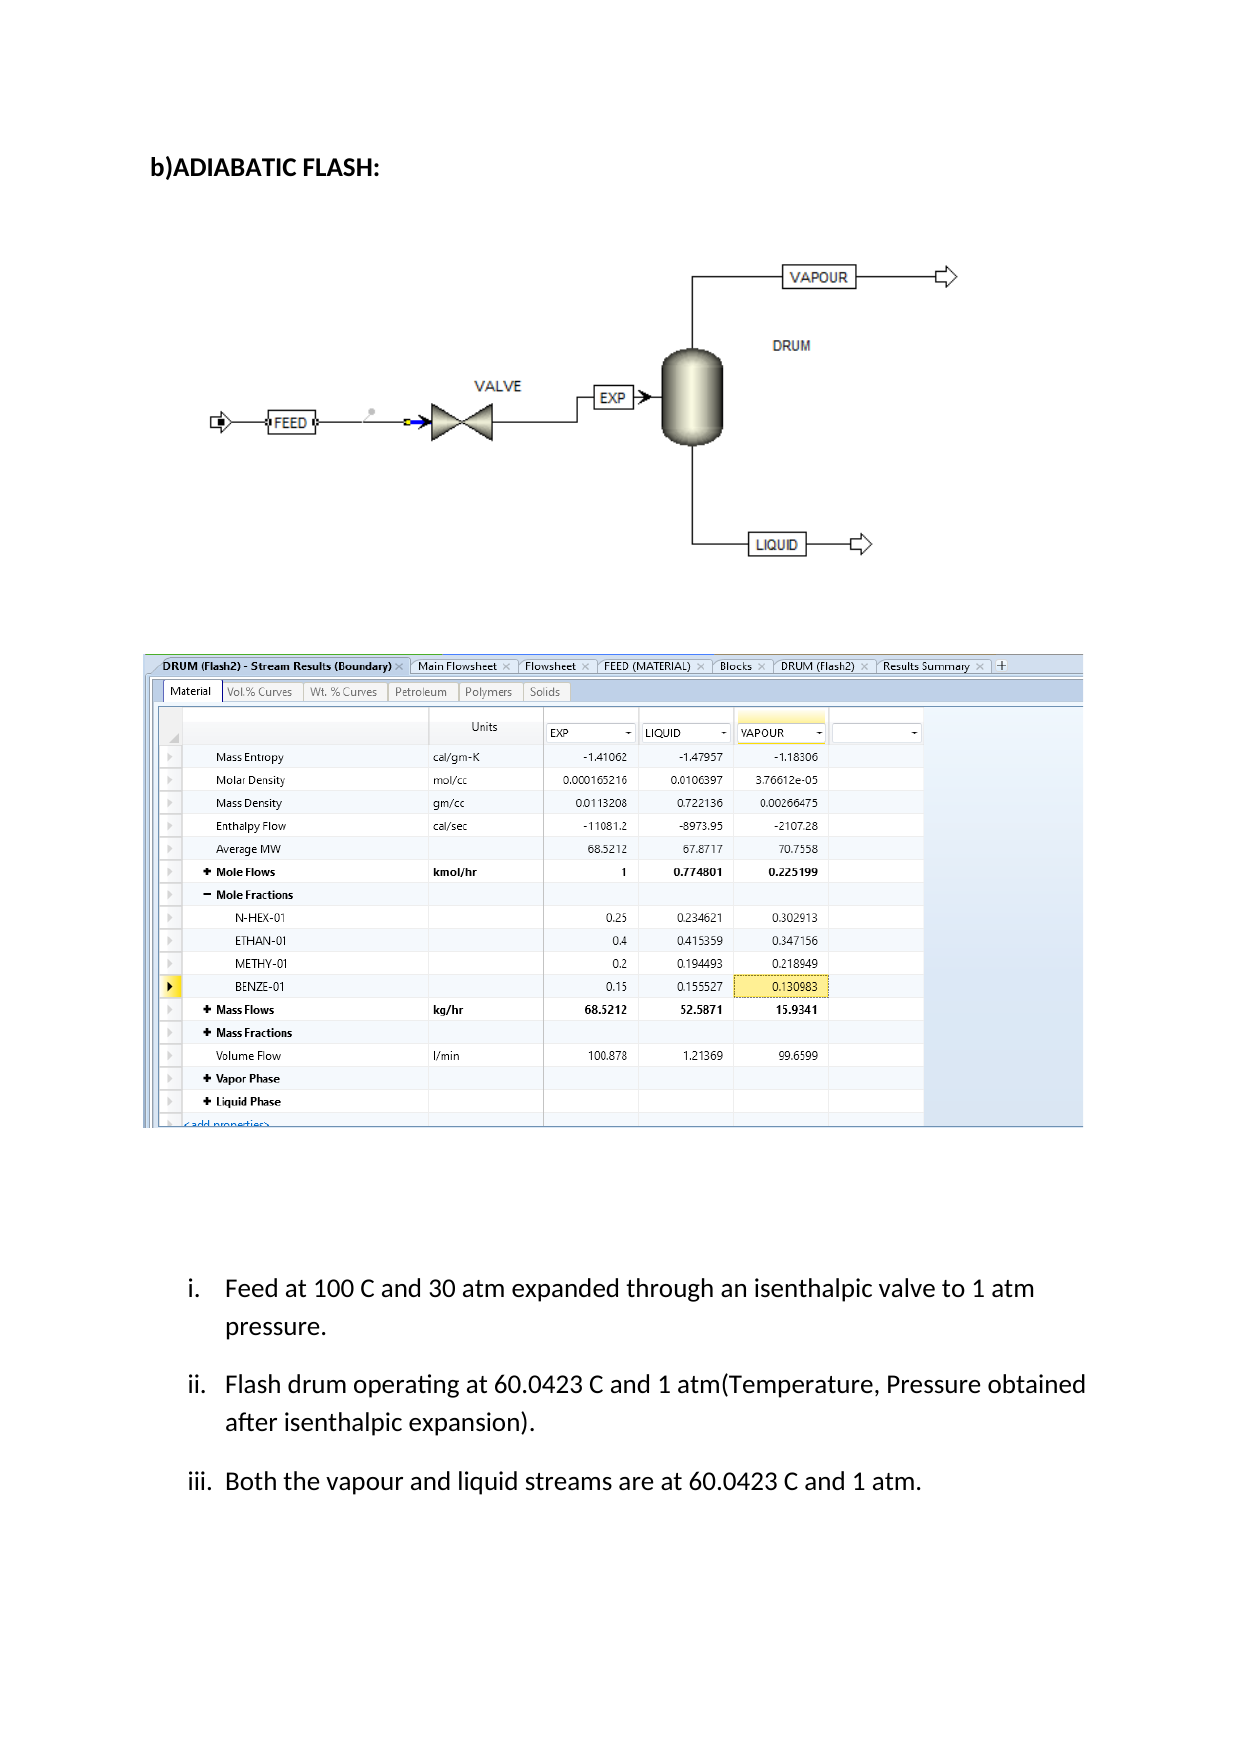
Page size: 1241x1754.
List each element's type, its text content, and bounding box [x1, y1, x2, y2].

text b)ADIABATIC FLASH: [150, 150, 1090, 183]
list Feed at 100 C and 30 atm expanded through an isenthalpic valve to 1 atm pressure. [187, 1271, 1090, 1342]
list Flash drum operating at 60.0423 C and 1 atm(Temperature, Pressure obtained after isenthalpic expansion). [187, 1368, 1090, 1438]
picture [143, 208, 1091, 1128]
list Both the vapour and liquid streams are at 60.0423 C and 1 atm. [187, 1464, 1090, 1497]
